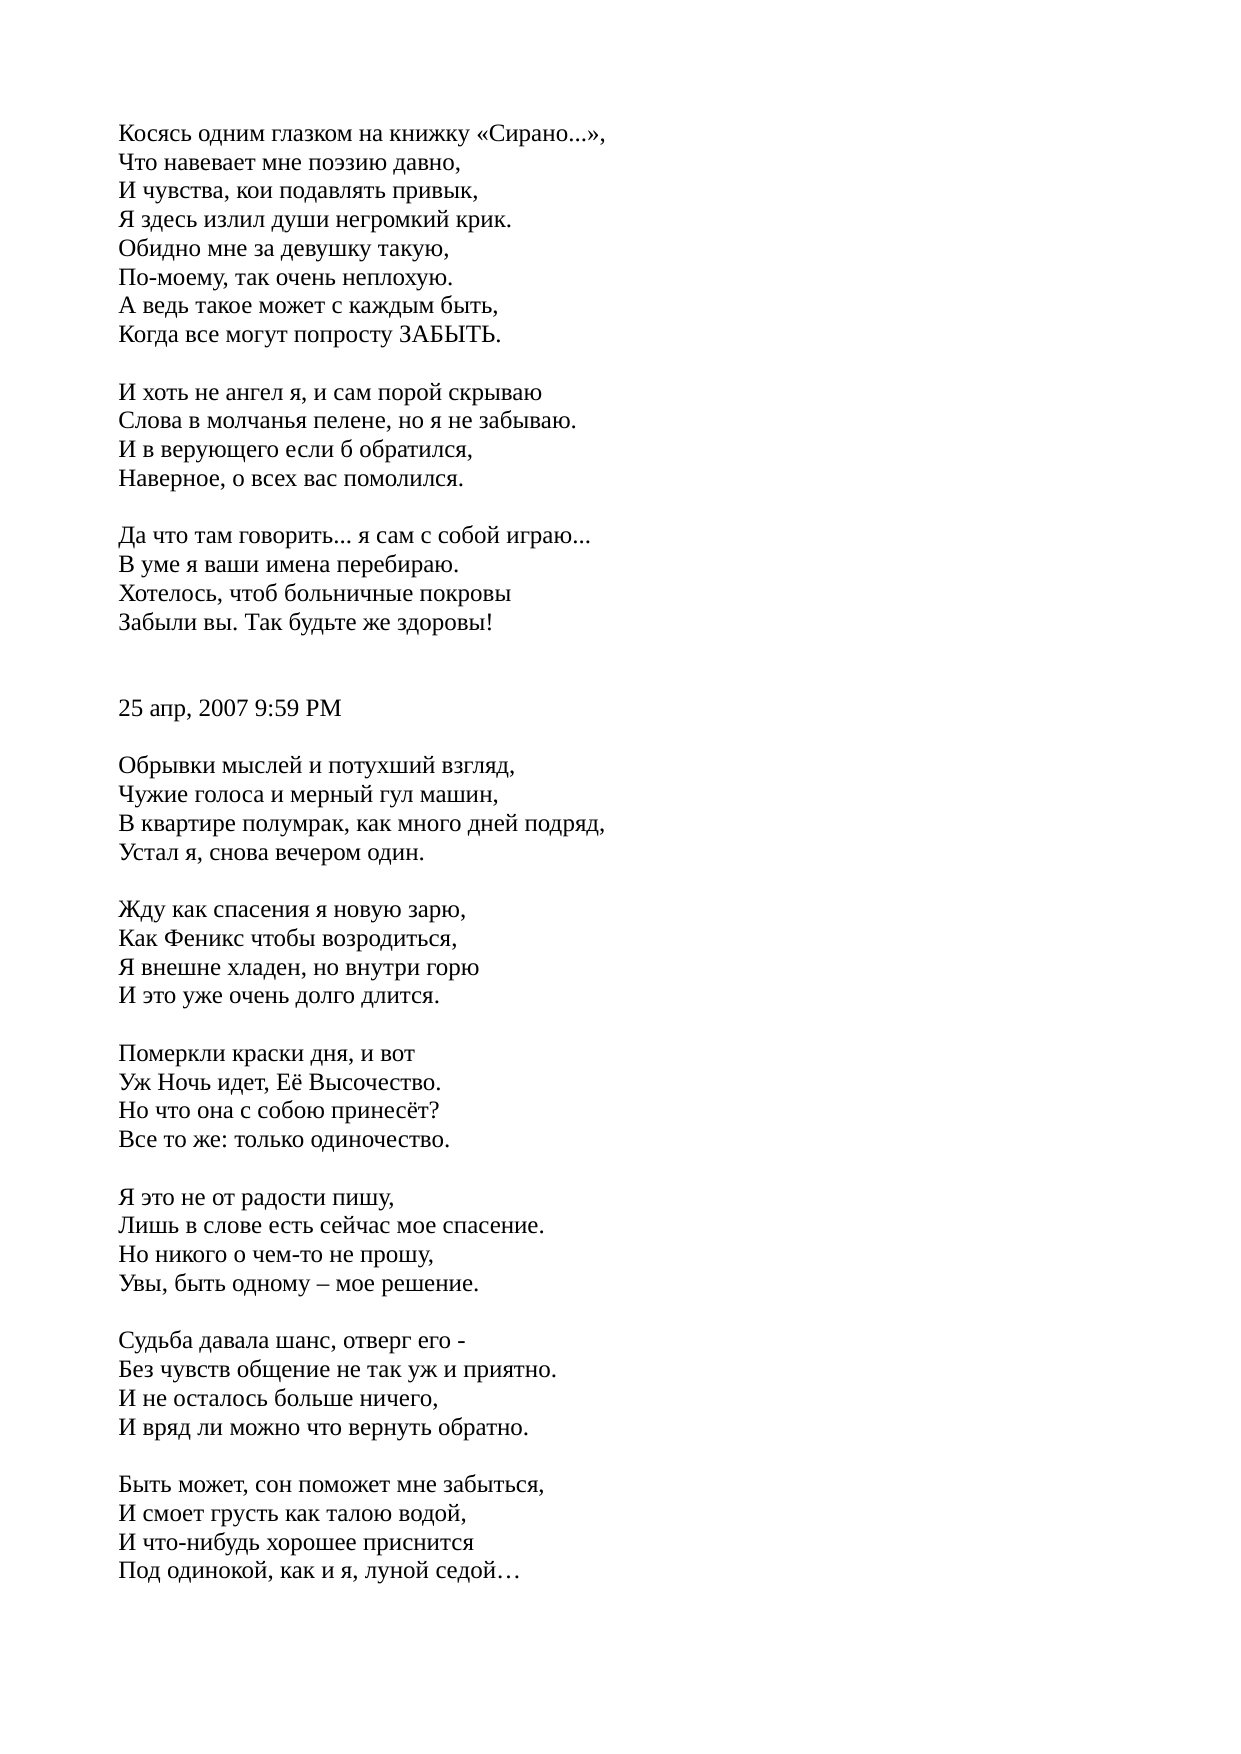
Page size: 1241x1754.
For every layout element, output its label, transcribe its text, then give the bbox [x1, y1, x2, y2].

text И чувства, кои подавлять привык, [118, 176, 1122, 204]
text Да что там говорить... я сам с собой играю... [118, 521, 1122, 549]
text И что-нибудь хорошее приснится [118, 1527, 1122, 1556]
text Как Феникс чтобы возродиться, [118, 923, 1122, 952]
text А ведь такое может с каждым быть, [118, 291, 1122, 319]
text Быть может, сон поможет мне забыться, [118, 1469, 1122, 1498]
text Когда все могут попросту ЗАБЫТЬ. [118, 319, 1122, 348]
text Я это не от радости пишу, [118, 1182, 1122, 1211]
text Косясь одним глазком на книжку «Сирано...», [118, 118, 1122, 147]
text Устал я, снова вечером один. [118, 837, 1122, 866]
text И хоть не ангел я, и сам порой скрываю [118, 377, 1122, 406]
text Жду как спасения я новую зарю, [118, 894, 1122, 923]
text Хотелось, чтоб больничные покровы [118, 578, 1122, 607]
text Что навевает мне поэзию давно, [118, 147, 1122, 176]
text Увы, быть одному – мое решение. [118, 1268, 1122, 1297]
text И это уже очень долго длится. [118, 981, 1122, 1009]
text Уж Ночь идет, Её Высочество. [118, 1067, 1122, 1096]
text Наверное, о всех вас помолился. [118, 463, 1122, 492]
text Обрывки мыслей и потухший взгляд, [118, 751, 1122, 779]
text Я внешне хладен, но внутри горю [118, 952, 1122, 981]
text По-моему, так очень неплохую. [118, 262, 1122, 291]
text Померкли краски дня, и вот [118, 1038, 1122, 1067]
text Судьба давала шанс, отверг его - [118, 1326, 1122, 1354]
text В квартире полумрак, как много дней подряд, [118, 808, 1122, 837]
text И вряд ли можно что вернуть обратно. [118, 1412, 1122, 1441]
text В уме я ваши имена перебираю. [118, 549, 1122, 578]
text Без чувств общение не так уж и приятно. [118, 1354, 1122, 1383]
text Но никого о чем-то не прошу, [118, 1239, 1122, 1268]
text И в верующего если б обратился, [118, 434, 1122, 463]
text Обидно мне за девушку такую, [118, 233, 1122, 262]
text И не осталось больше ничего, [118, 1383, 1122, 1412]
text Под одинокой, как и я, луной седой… [118, 1556, 1122, 1584]
text Чужие голоса и мерный гул машин, [118, 779, 1122, 808]
text И смоет грусть как талою водой, [118, 1498, 1122, 1527]
text 25 апр, 2007 9:59 PM [118, 693, 1122, 722]
text Все то же: только одиночество. [118, 1124, 1122, 1153]
text Но что она с собою принесёт? [118, 1096, 1122, 1124]
text Забыли вы. Так будьте же здоровы! [118, 607, 1122, 636]
text Лишь в слове есть сейчас мое спасение. [118, 1211, 1122, 1239]
text Я здесь излил души негромкий крик. [118, 204, 1122, 233]
text Слова в молчанья пелене, но я не забываю. [118, 406, 1122, 434]
